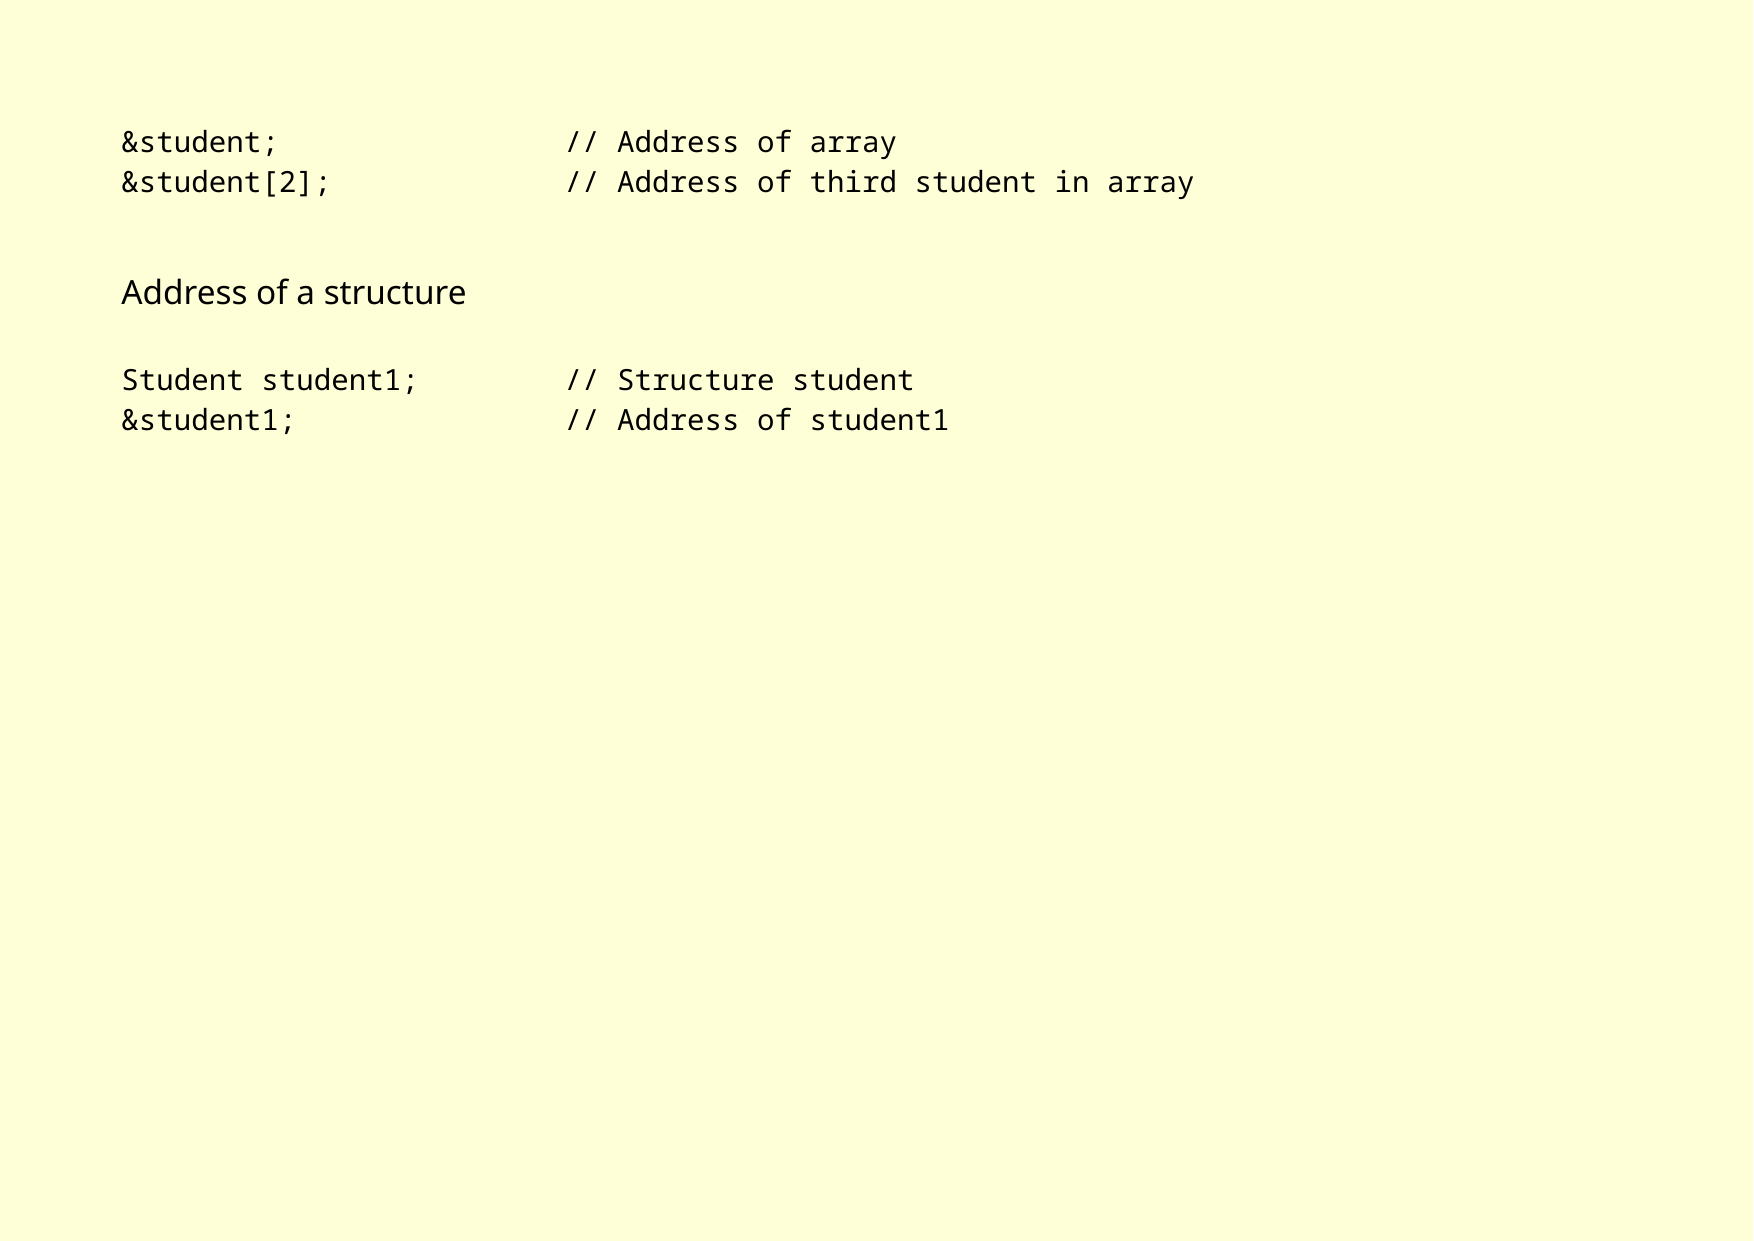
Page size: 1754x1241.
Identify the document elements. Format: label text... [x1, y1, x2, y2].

text Address of a structure [121, 269, 1632, 314]
text &student; // Address of array [121, 121, 1632, 161]
text &student[2]; // Address of third student in array [121, 161, 1632, 201]
text Student student1; // Structure student [121, 359, 1632, 399]
text &student1; // Address of student1 [121, 399, 1632, 439]
